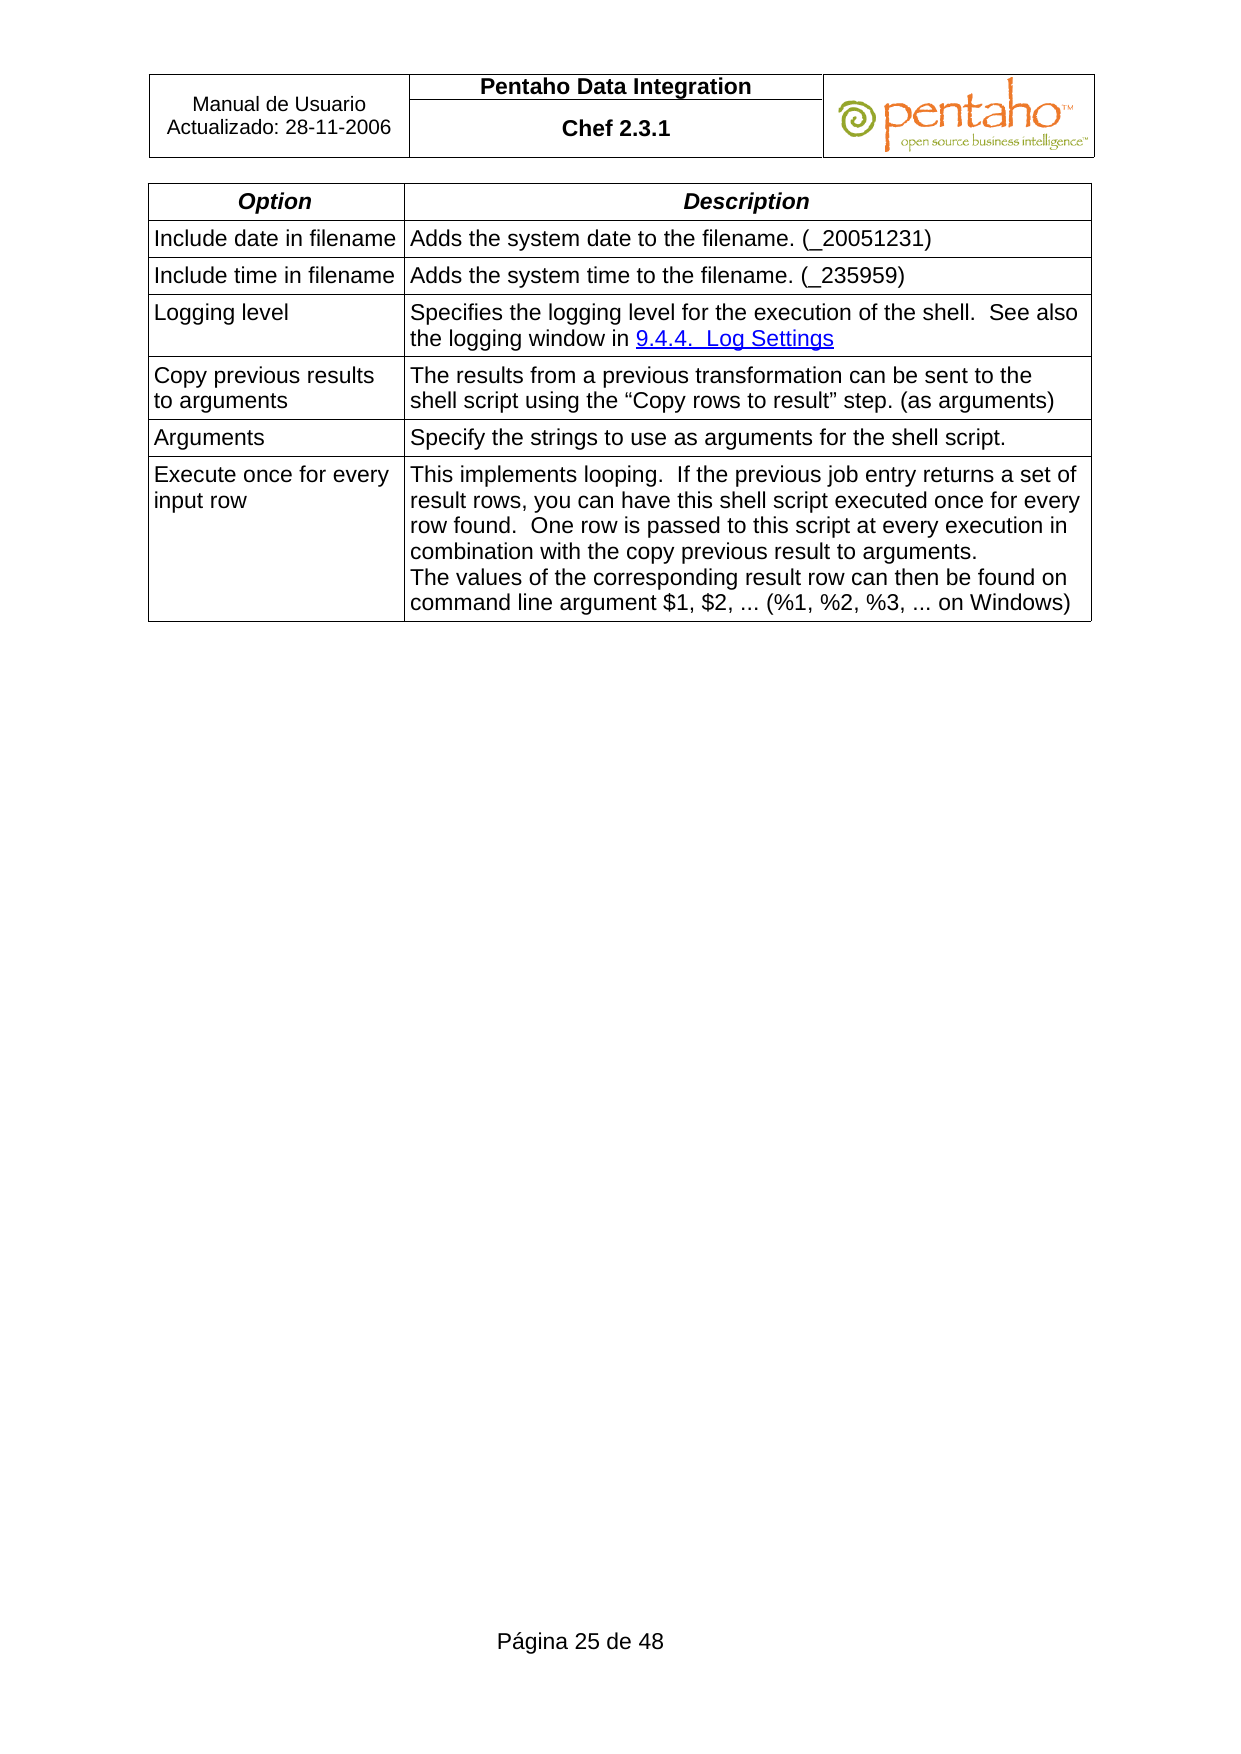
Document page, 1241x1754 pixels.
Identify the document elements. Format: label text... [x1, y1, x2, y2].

table_cell Include time in filename [149, 258, 404, 294]
table_cell Include date in filename [149, 221, 404, 257]
table_header Description [405, 184, 1091, 220]
table_cell The results from a previous transformation can be sent to the shell script using the “Copy rows to result” step. (as arguments) [405, 357, 1091, 419]
table_cell Logging level [149, 295, 404, 356]
table_cell Adds the system time to the filename. (_235959) [405, 258, 1091, 294]
table_cell This implements looping. If the previous job entry returns a set of result rows, you can have this shell script executed once for every row found. One row is passed to this script at every execution in combination with the copy previous result to arguments. The values of the corresponding result row can then be found on command line argument $1, $2, ... (%1, %2, %3, ... on Windows) [405, 457, 1091, 621]
table_cell Specifies the logging level for the execution of the shell. See also the logging window in 9.4.4. Log Settings [405, 295, 1091, 356]
table_cell Execute once for every input row [149, 457, 404, 621]
table_header Option [149, 184, 404, 220]
table_cell Copy previous results to arguments [149, 357, 404, 419]
table_cell Adds the system date to the filename. (_20051231) [405, 221, 1091, 257]
table_cell Arguments [149, 420, 404, 456]
table_cell Specify the strings to use as arguments for the shell script. [405, 420, 1091, 456]
